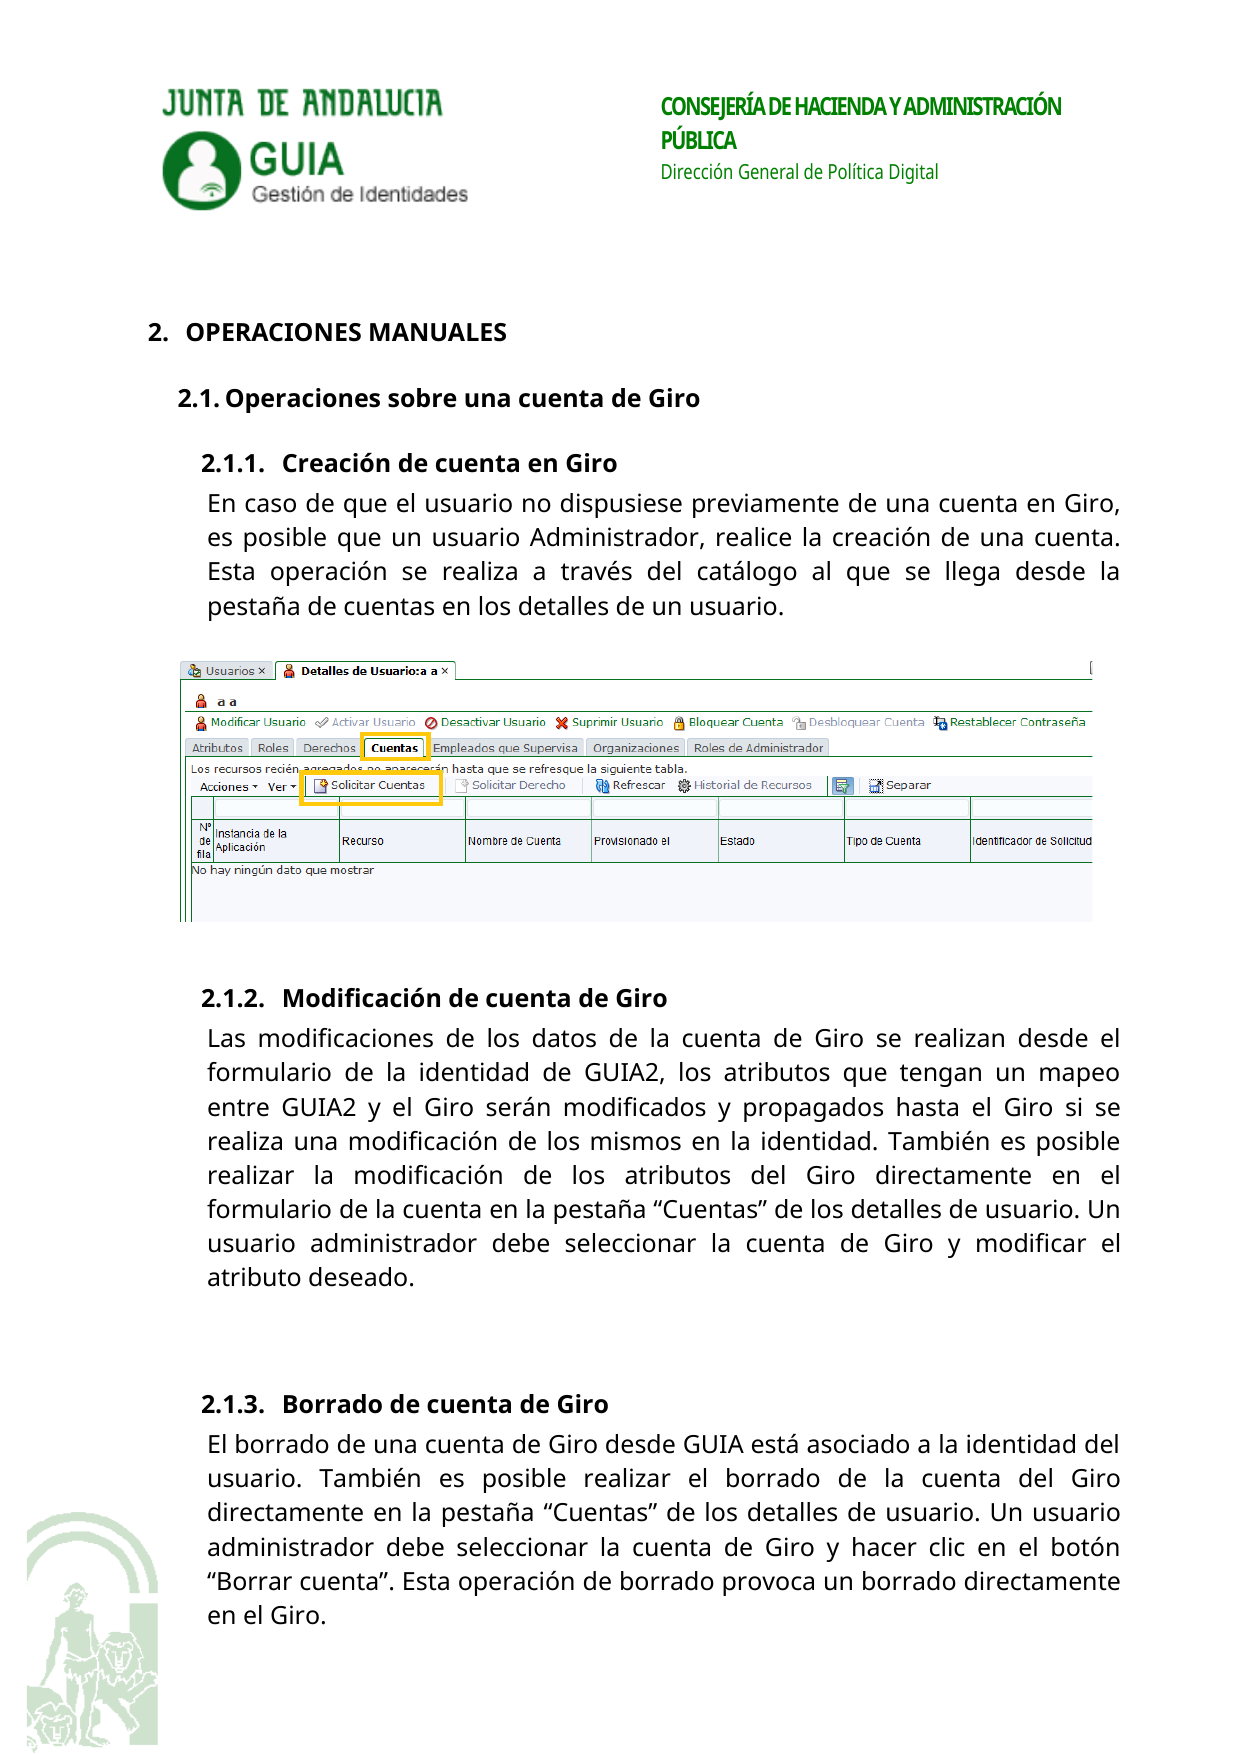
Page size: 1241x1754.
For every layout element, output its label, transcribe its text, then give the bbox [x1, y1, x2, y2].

text En caso de que el usuario no dispusiese previamente de una cuenta en Giro, es posible que un usuario Administrador, realice la creación de una cuenta. Esta operación se realiza a través del catálogo al que se llega desde la pestaña de cuentas en los detalles de un usuario. [207, 486, 1122, 622]
subtitle Operaciones sobre una cuenta de Giro [177, 380, 1122, 414]
picture [147, 82, 498, 225]
text El borrado de una cuenta de Giro desde GUIA está asociado a la identidad del usuario. También es posible realizar el borrado de la cuenta del Giro directamente en la pestaña “Cuentas” de los detalles de usuario. Un usuario administrador debe seleccionar la cuenta de Giro y hacer clic en el botón “Borrar cuenta”. Esta operación de borrado provoca un borrado directamente en el Giro. [207, 1427, 1122, 1631]
subtitle Borrado de cuenta de Giro [201, 1387, 1122, 1421]
subtitle Creación de cuenta en Giro [201, 446, 1122, 480]
text Las modificaciones de los datos de la cuenta de Giro se realizan desde el formulario de la identidad de GUIA2, los atributos que tengan un mapeo entre GUIA2 y el Giro serán modificados y propagados hasta el Giro si se realiza una modificación de los mismos en la identidad. También es posible realizar la modificación de los atributos del Giro directamente en el formulario de la cuenta en la pestaña “Cuentas” de los detalles de usuario. Un usuario administrador debe seleccionar la cuenta de Giro y modificar el atributo deseado. [207, 1021, 1122, 1293]
picture [26, 1511, 159, 1753]
subtitle OpERAciones Manuales [148, 315, 1122, 349]
subtitle Modificación de cuenta de Giro [201, 981, 1122, 1015]
